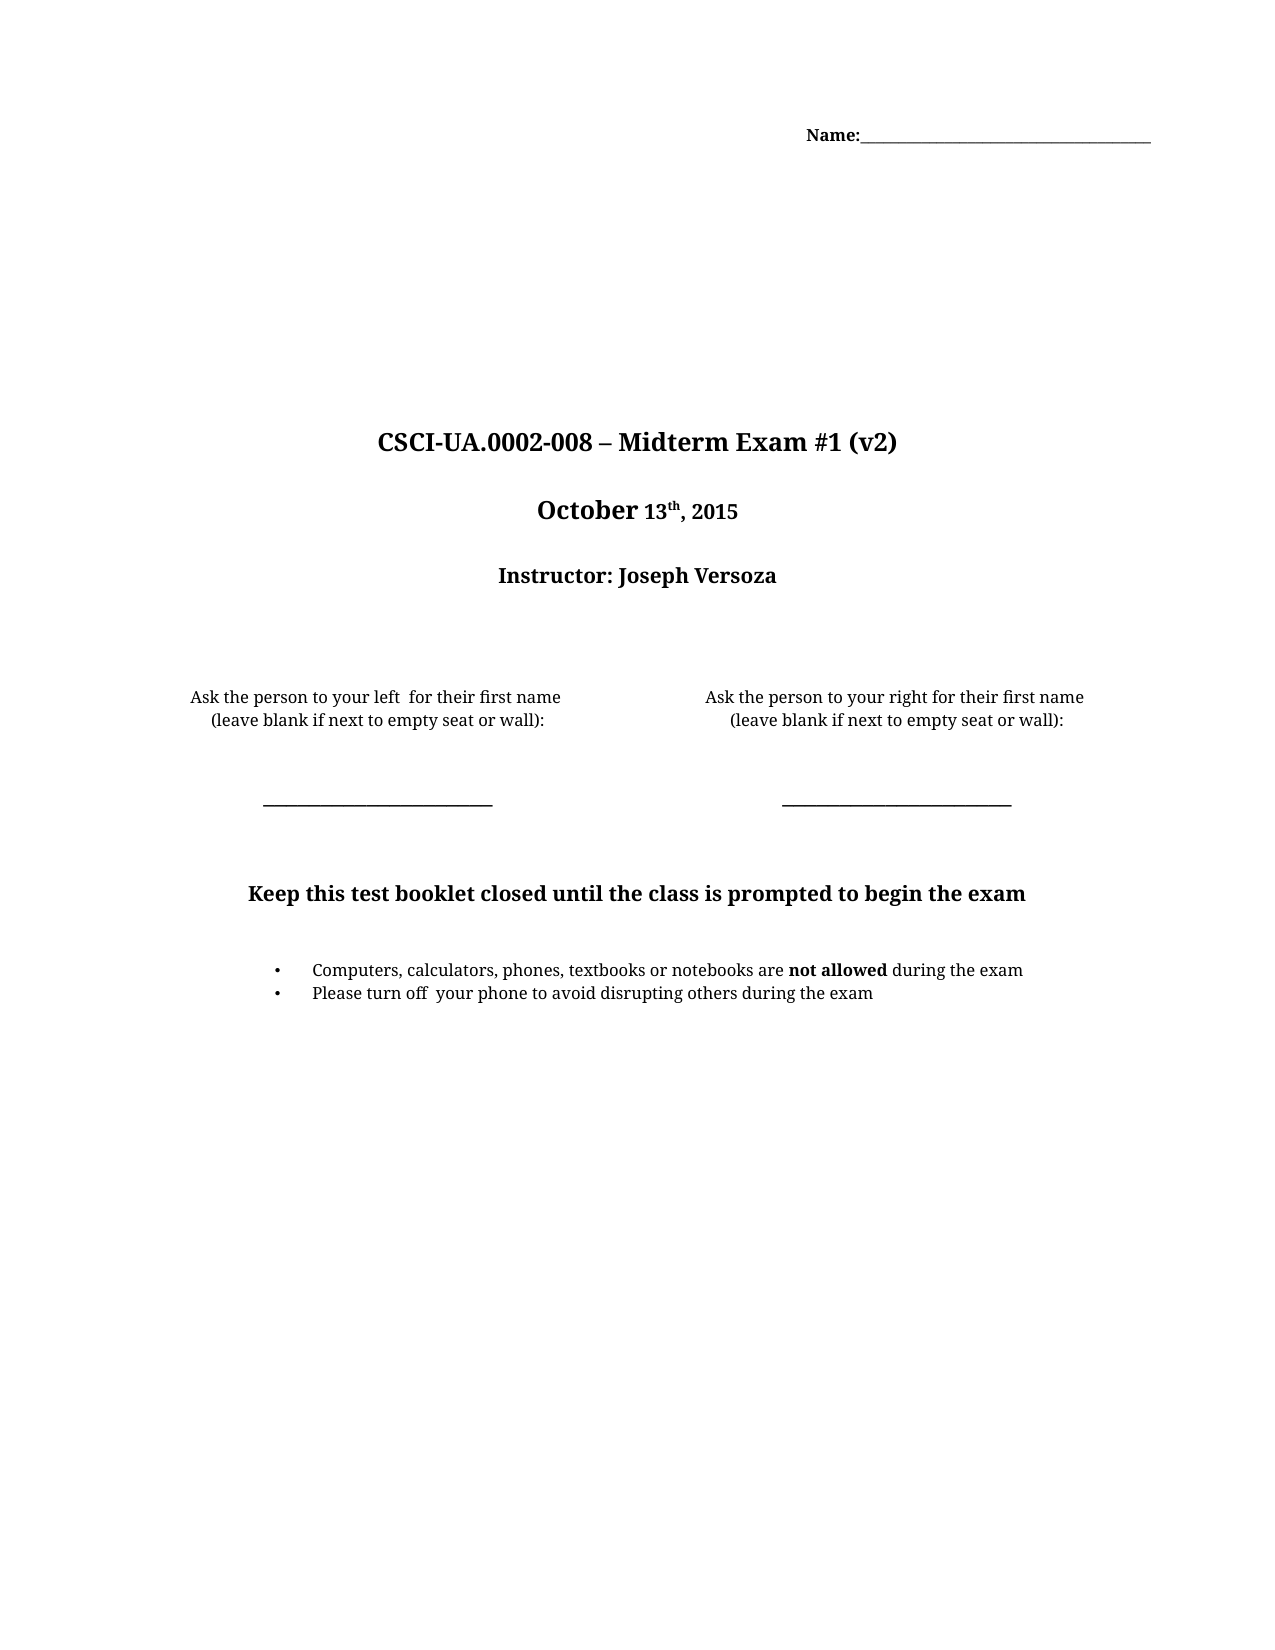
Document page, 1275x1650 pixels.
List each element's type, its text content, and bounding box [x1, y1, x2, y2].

table_header Ask the person to your left for their first name (leave blank if next to empty seat or wall): [118, 680, 637, 737]
table_cell ____________________ [118, 737, 637, 851]
table_header Name:______________________________________ [638, 118, 1157, 152]
table_cell ____________________ [638, 737, 1156, 851]
table_header Computers, calculators, phones, textbooks or notebooks are not allowed during the exam Please turn off your phone to avoid disrupting others during the exam [231, 931, 1059, 1033]
table_cell Keep this test booklet closed until the class is prompted to begin the exam [118, 851, 1156, 1061]
table_header Ask the person to your right for their first name (leave blank if next to empty seat or wall): [638, 680, 1156, 737]
text CSCI-UA.0002-008 – Midterm Exam #1 (v2) October 13th, 2015 Instructor: Joseph Versoza [118, 152, 1157, 680]
table_header [118, 118, 637, 152]
